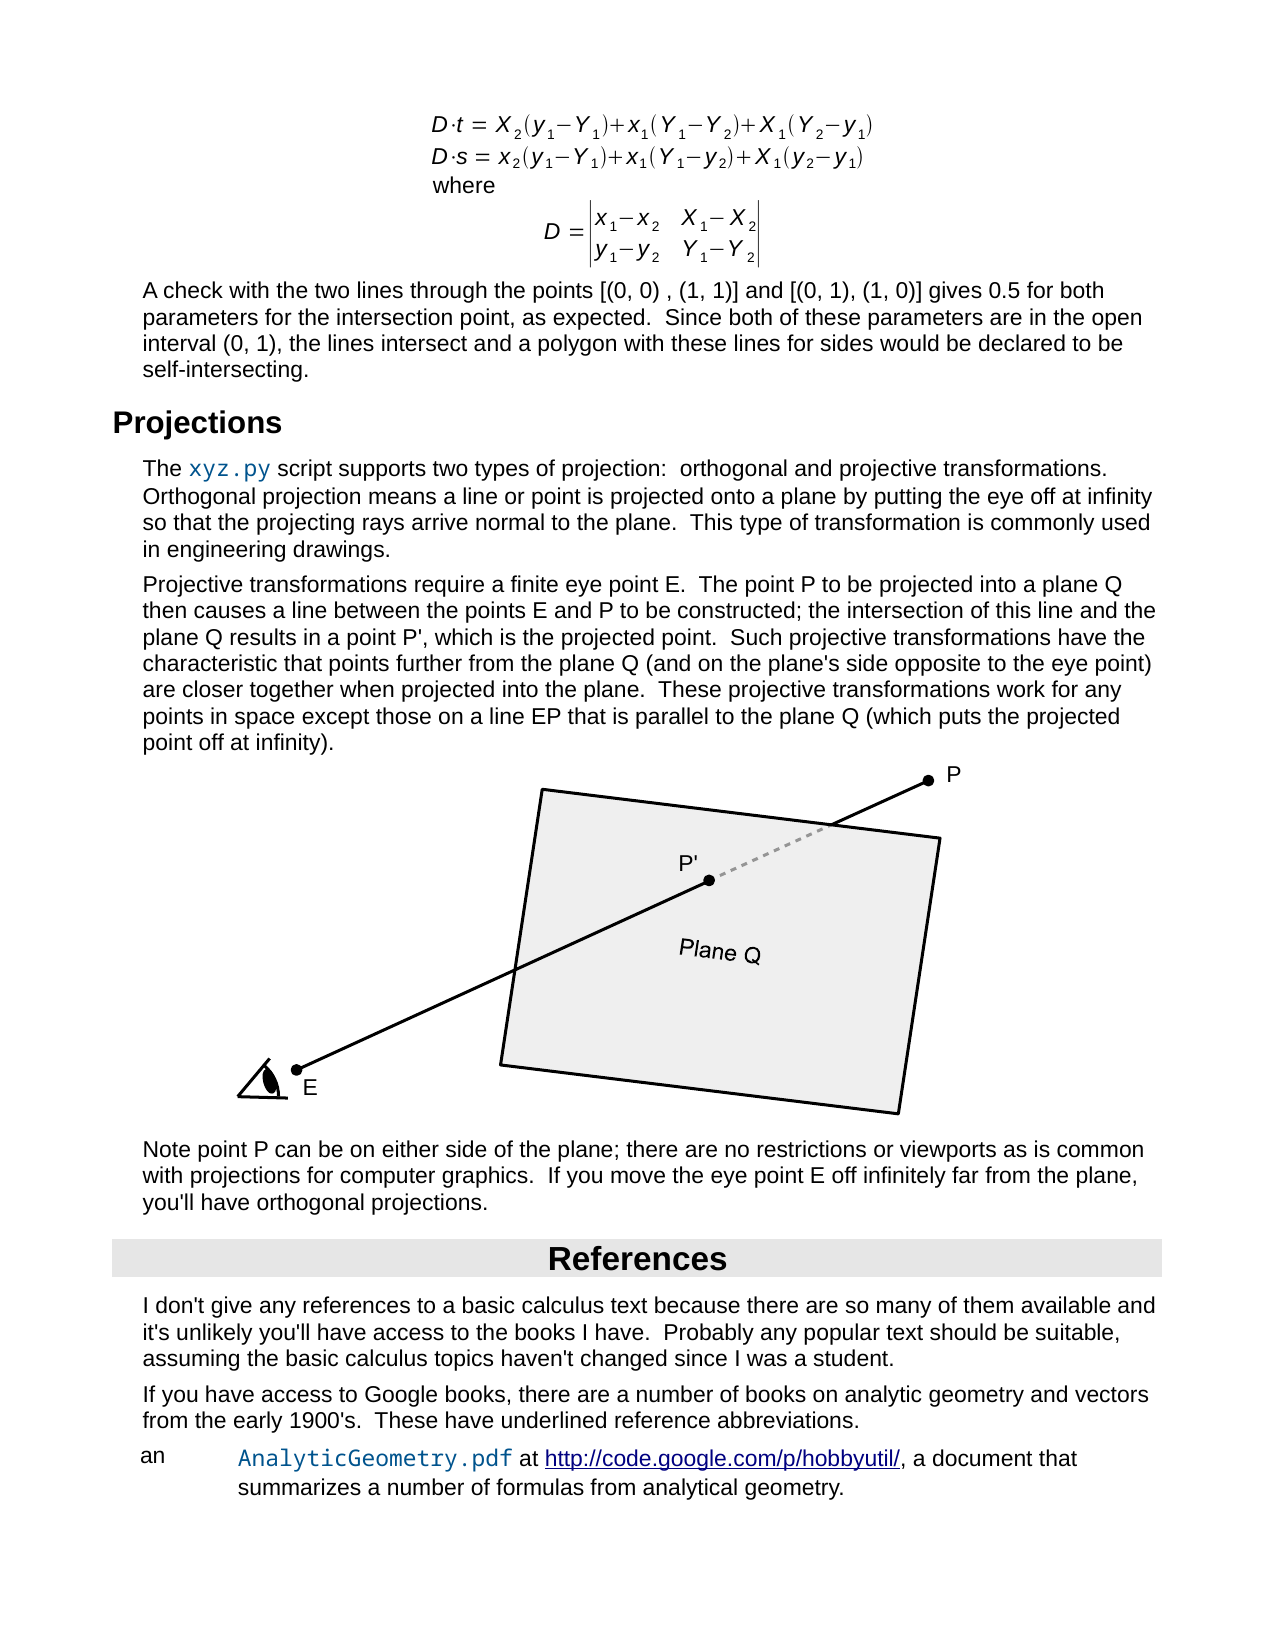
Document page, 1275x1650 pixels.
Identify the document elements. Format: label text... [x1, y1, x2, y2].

text The xyz.py script supports two types of projection: orthogonal and projective transformations. Orthogonal projection means a line or point is projected onto a plane by putting the eye off at infinity so that the projecting rays arrive normal to the plane. This type of transformation is commonly used in engineering drawings. [142, 452, 1162, 562]
text I don't give any references to a basic calculus text because there are so many of them available and it's unlikely you'll have access to the books I have. Probably any popular text should be suitable, assuming the basic calculus topics haven't changed since I was a student. [142, 1292, 1162, 1372]
text If you have access to Google books, there are a number of books on analytic geometry and vectors from the early 1900's. These have underlined reference abbreviations. [142, 1381, 1162, 1433]
text A check with the two lines through the points [(0, 0) , (1, 1)] and [(0, 1), (1, 0)] gives 0.5 for both parameters for the intersection point, as expected. Since both of these parameters are in the open interval (0, 1), the lines intersect and a polygon with these lines for sides would be declared to be self-intersecting. [142, 277, 1162, 383]
subtitle Projections [112, 404, 1162, 440]
text Projective transformations require a finite eye point E. The point P to be projected into a plane Q then causes a line between the points E and P to be constructed; the intersection of this line and the plane Q results in a point P', which is the projected point. Such projective transformations have the characteristic that points further from the plane Q (and on the plane's side opposite to the eye point) are closer together when projected into the plane. These projective transformations work for any points in space except those on a line EP that is parallel to the plane Q (which puts the projected point off at infinity). [142, 571, 1162, 755]
table_header AnalyticGeometry.pdf at http://code.google.com/p/hobbyutil/, a document that summarizes a number of formulas from analytical geometry. [238, 1442, 1150, 1509]
table_header an [140, 1442, 238, 1509]
text Note point P can be on either side of the plane; there are no restrictions or viewports as is common with projections for computer graphics. If you move the eye point E off infinitely far from the plane, you'll have orthogonal projections. [142, 764, 1162, 1215]
subtitle References [112, 1239, 1162, 1277]
